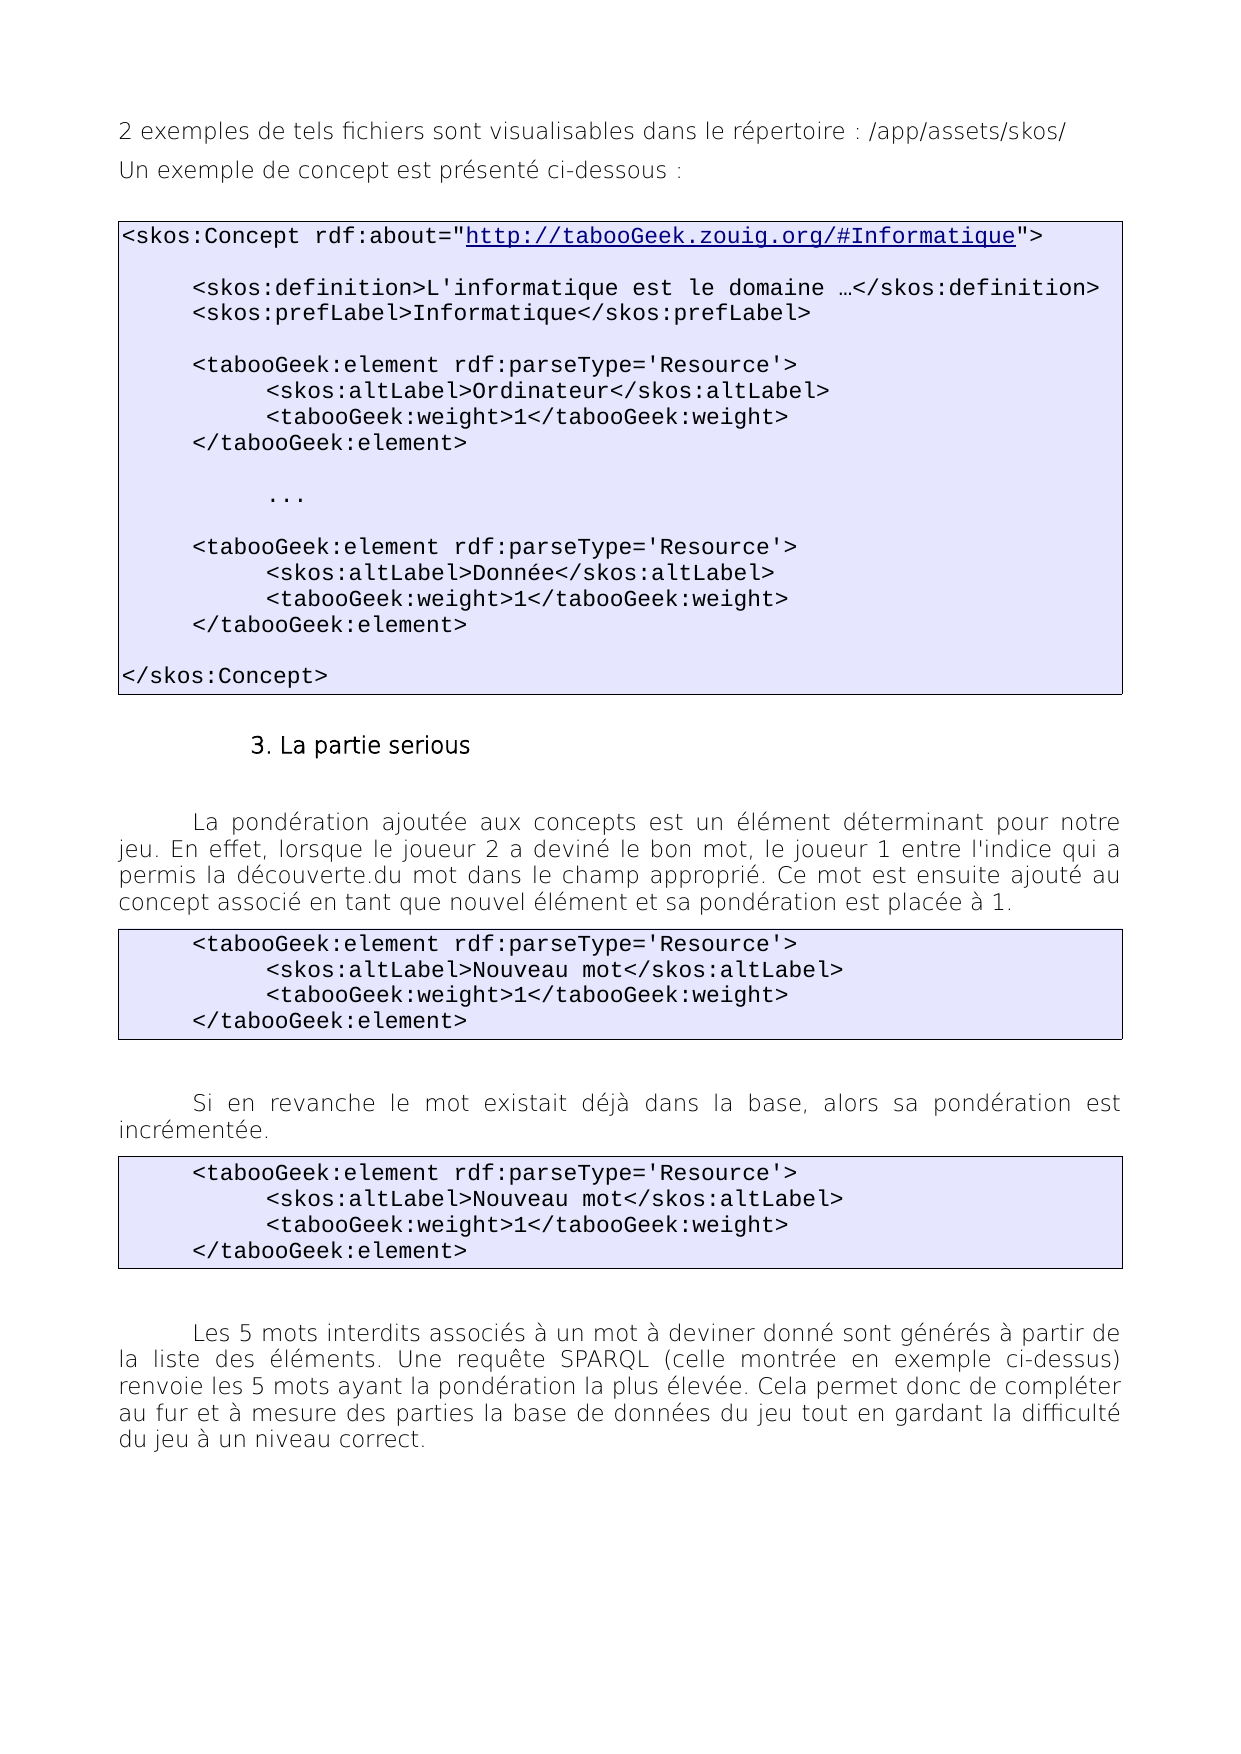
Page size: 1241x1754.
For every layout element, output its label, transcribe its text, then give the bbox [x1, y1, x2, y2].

subtitle 3. La partie serious [250, 732, 1122, 758]
text <skos:Concept rdf:about="http://tabooGeek.zouig.org/#Informatique"> <skos:definition>L'informatique est le domaine …</skos:definition> <skos:prefLabel>Informatique</skos:prefLabel> <tabooGeek:element rdf:parseType='Resource'> <skos:altLabel>Ordinateur</skos:altLabel> <tabooGeek:weight>1</tabooGeek:weight> </tabooGeek:element> ... <tabooGeek:element rdf:parseType='Resource'> <skos:altLabel>Donnée</skos:altLabel> <tabooGeek:weight>1</tabooGeek:weight> </tabooGeek:element> </skos:Concept> [119, 222, 1122, 694]
text Les 5 mots interdits associés à un mot à deviner donné sont générés à partir de la liste des éléments. Une requête SPARQL (celle montrée en exemple ci-dessus) renvoie les 5 mots ayant la pondération la plus élevée. Cela permet donc de compléter au fur et à mesure des parties la base de données du jeu tout en gardant la difficulté du jeu à un niveau correct. [118, 1320, 1122, 1453]
text Si en revanche le mot existait déjà dans la base, alors sa pondération est incrémentée. [118, 1090, 1122, 1143]
text 2 exemples de tels fichiers sont visualisables dans le répertoire : /app/assets/skos/ [118, 118, 1122, 145]
text La pondération ajoutée aux concepts est un élément déterminant pour notre jeu. En effet, lorsque le joueur 2 a deviné le bon mot, le joueur 1 entre l'indice qui a permis la découverte.du mot dans le champ approprié. Ce mot est ensuite ajouté au concept associé en tant que nouvel élément et sa pondération est placée à 1. [118, 809, 1122, 916]
text <tabooGeek:element rdf:parseType='Resource'> <skos:altLabel>Nouveau mot</skos:altLabel> <tabooGeek:weight>1</tabooGeek:weight> </tabooGeek:element> [119, 930, 1122, 1039]
text <tabooGeek:element rdf:parseType='Resource'> <skos:altLabel>Nouveau mot</skos:altLabel> <tabooGeek:weight>1</tabooGeek:weight> </tabooGeek:element> [119, 1157, 1122, 1268]
text Un exemple de concept est présenté ci-dessous : [118, 157, 1122, 184]
